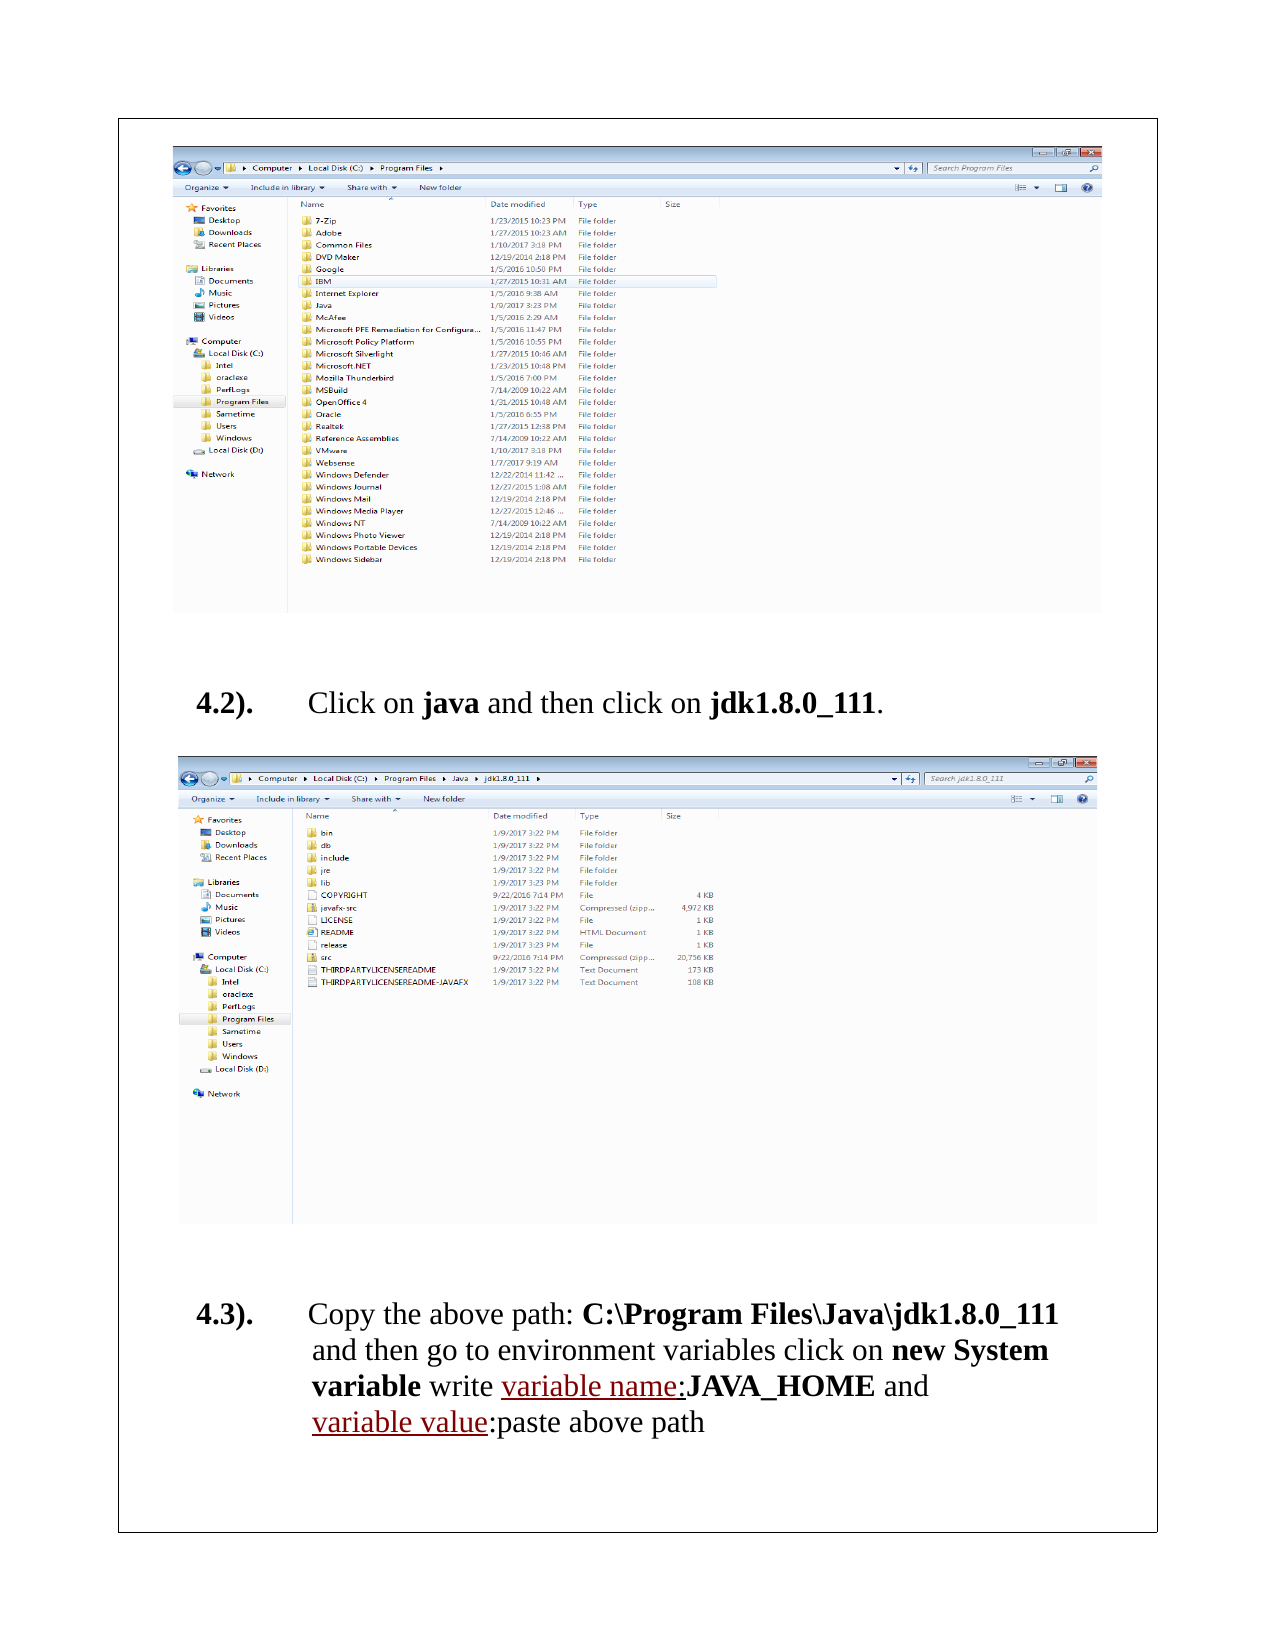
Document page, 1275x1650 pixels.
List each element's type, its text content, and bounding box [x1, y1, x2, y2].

list and then go to environment variables click on new System [196, 1331, 1154, 1367]
list Copy the above path: C:\Program Files\Java\jdk1.8.0_111 [196, 1295, 1154, 1331]
list Click on java and then click on jdk1.8.0_111. [196, 684, 1154, 720]
picture [172, 146, 1103, 613]
list variable value:paste above path [196, 1403, 1154, 1439]
picture [178, 756, 1098, 1224]
list variable write variable name:JAVA_HOME and [196, 1367, 1154, 1403]
